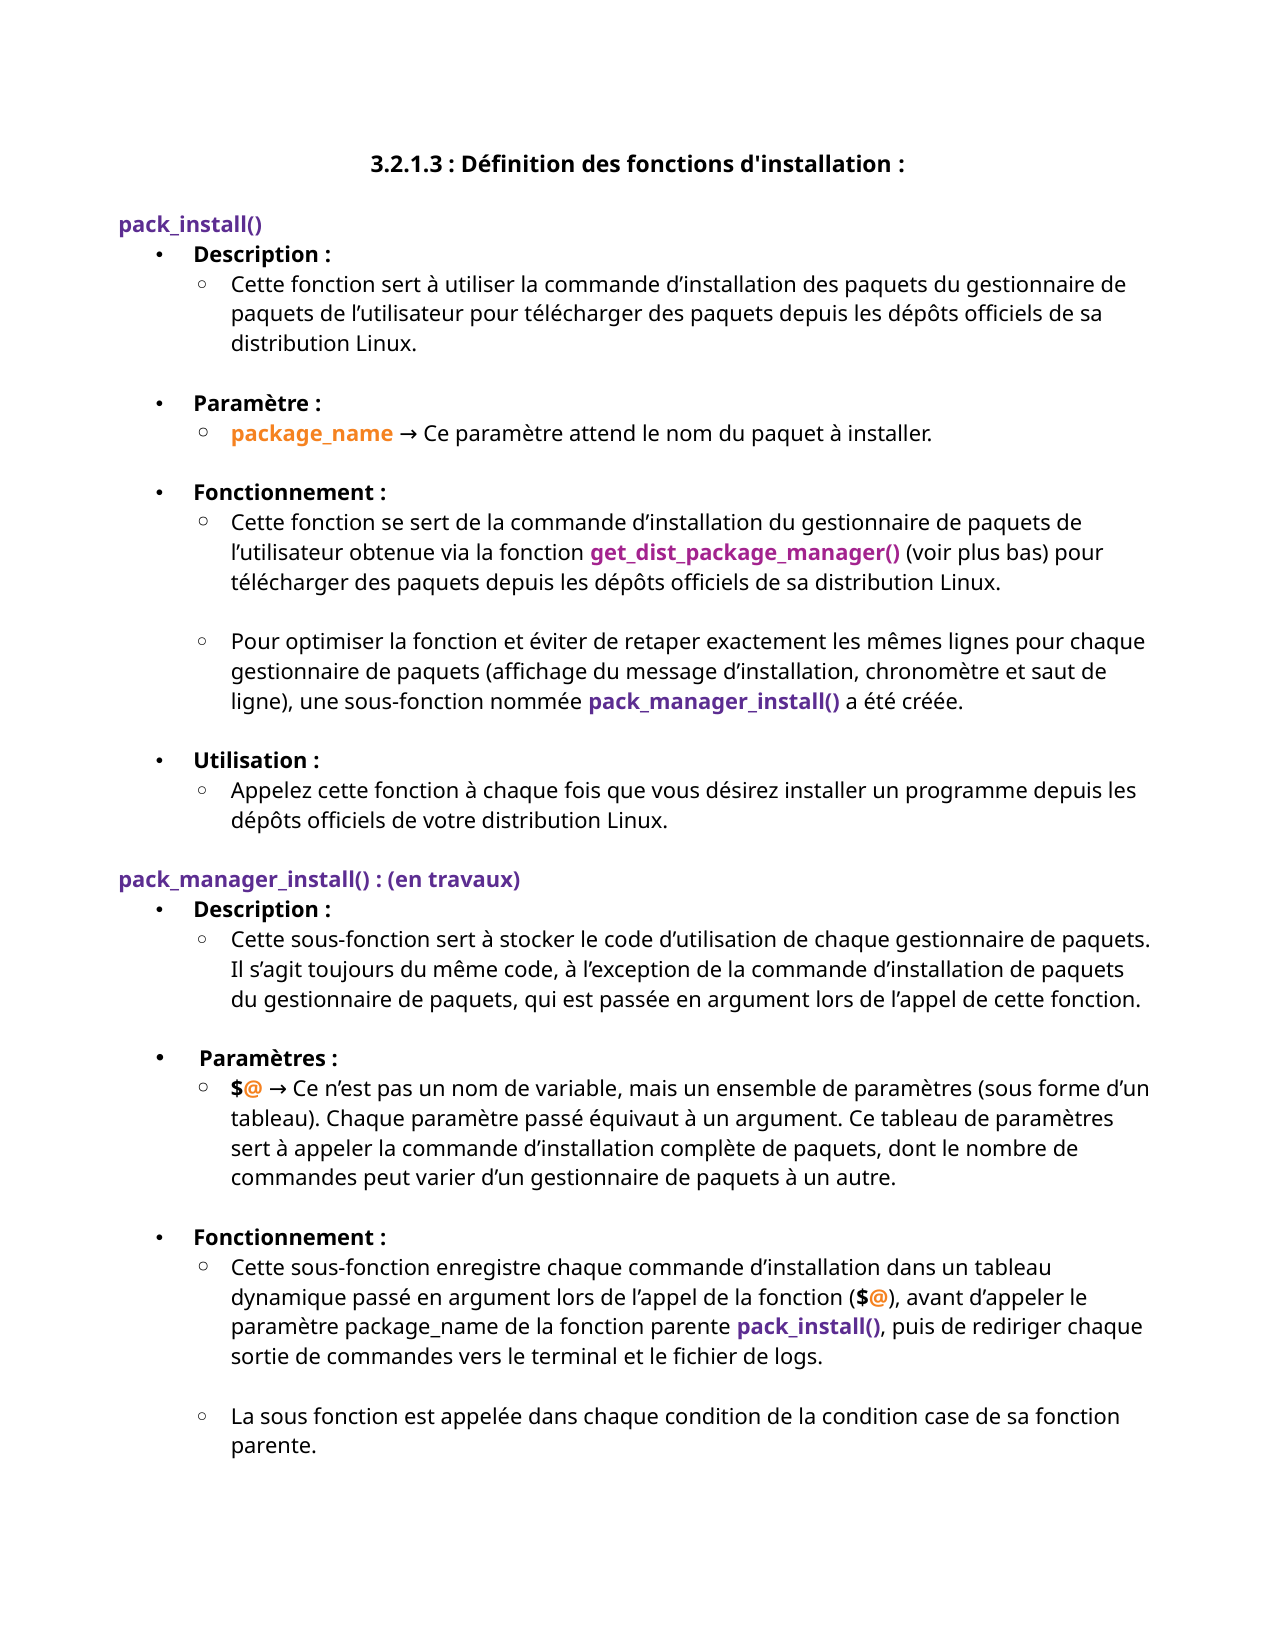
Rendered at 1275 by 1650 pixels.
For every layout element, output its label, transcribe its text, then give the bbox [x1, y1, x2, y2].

list Appelez cette fonction à chaque fois que vous désirez installer un programme depuis les dépôts officiels de votre distribution Linux. [193, 775, 1157, 834]
list Fonctionnement : [156, 477, 1157, 507]
list Utilisation : [156, 745, 1157, 775]
list Pour optimiser la fonction et éviter de retaper exactement les mêmes lignes pour chaque gestionnaire de paquets (affichage du message d’installation, chronomètre et saut de ligne), une sous-fonction nommée pack_manager_install() a été créée. [193, 626, 1157, 715]
list Cette fonction sert à utiliser la commande d’installation des paquets du gestionnaire de paquets de l’utilisateur pour télécharger des paquets depuis les dépôts officiels de sa distribution Linux. [193, 268, 1157, 358]
list La sous fonction est appelée dans chaque condition de la condition case de sa fonction parente. [193, 1401, 1157, 1460]
list $@ → Ce n’est pas un nom de variable, mais un ensemble de paramètres (sous forme d’un tableau). Chaque paramètre passé équivaut à un argument. Ce tableau de paramètres sert à appeler la commande d’installation complète de paquets, dont le nombre de commandes peut varier d’un gestionnaire de paquets à un autre. [193, 1073, 1157, 1192]
list Description : [156, 239, 1157, 268]
list Fonctionnement : [156, 1222, 1157, 1252]
list package_name → Ce paramètre attend le nom du paquet à installer. [193, 417, 1157, 447]
list Cette sous-fonction sert à stocker le code d’utilisation de chaque gestionnaire de paquets. Il s’agit toujours du même code, à l’exception de la commande d’installation de paquets du gestionnaire de paquets, qui est passée en argument lors de l’appel de cette fonction. [193, 924, 1157, 1013]
list Cette sous-fonction enregistre chaque commande d’installation dans un tableau dynamique passé en argument lors de l’appel de la fonction ($@), avant d’appeler le paramètre package_name de la fonction parente pack_install(), puis de rediriger chaque sortie de commandes vers le terminal et le fichier de logs. [193, 1252, 1157, 1371]
text pack_manager_install() : (en travaux) [118, 864, 1157, 894]
list Cette fonction se sert de la commande d’installation du gestionnaire de paquets de l’utilisateur obtenue via la fonction get_dist_package_manager() (voir plus bas) pour télécharger des paquets depuis les dépôts officiels de sa distribution Linux. [193, 507, 1157, 596]
list Description : [156, 894, 1157, 924]
list Paramètres : [156, 1043, 1157, 1073]
text 3.2.1.3 : Définition des fonctions d'installation : [118, 148, 1157, 179]
list Paramètre : [156, 388, 1157, 417]
text pack_install() [118, 209, 1157, 239]
